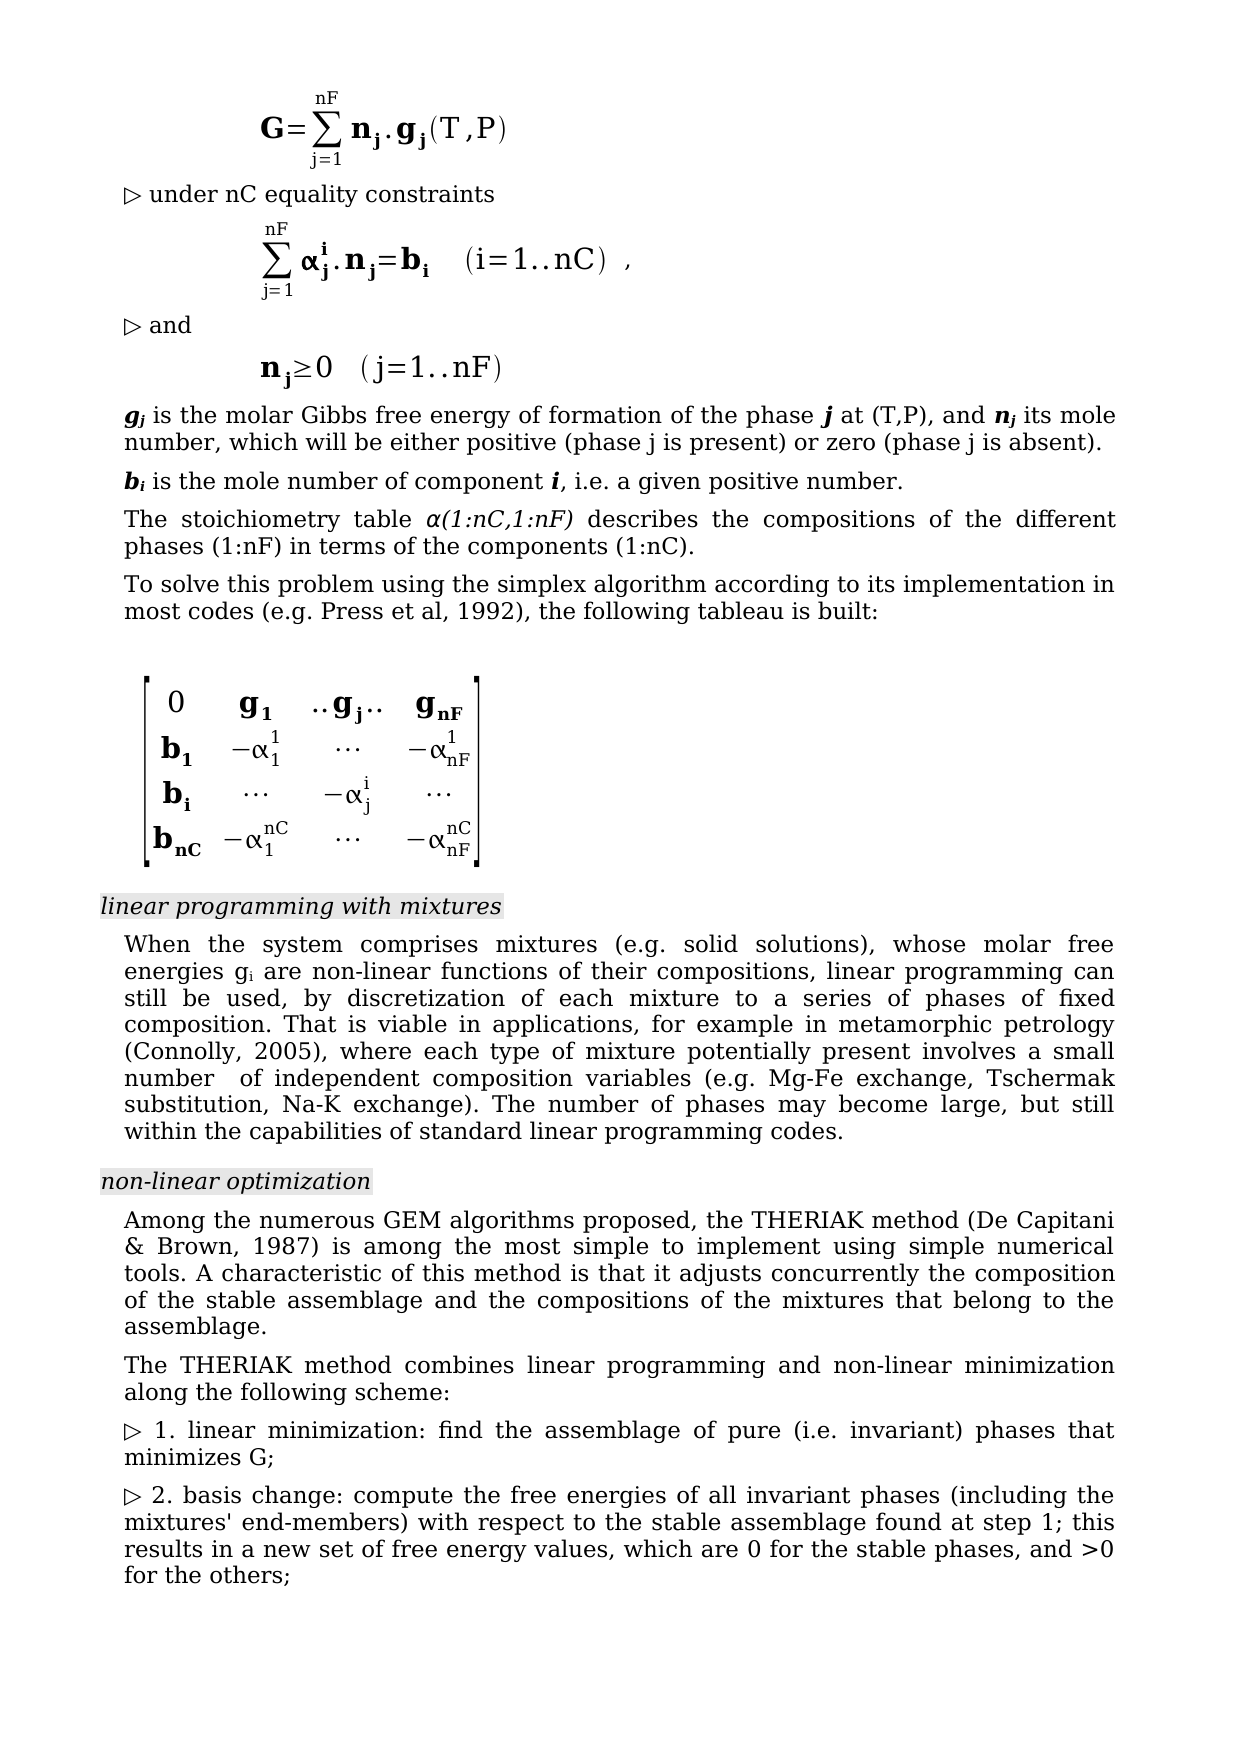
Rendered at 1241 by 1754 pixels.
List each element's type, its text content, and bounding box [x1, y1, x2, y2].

text ▷ under nC equality constraints [124, 181, 1116, 208]
text gj is the molar Gibbs free energy of formation of the phase j at (T,P), and nj its mole number, which will be either positive (phase j is present) or zero (phase j is absent). [124, 402, 1116, 456]
text The THERIAK method combines linear programming and non-linear minimization along the following scheme: [124, 1352, 1116, 1405]
text When the system comprises mixtures (e.g. solid solutions), whose molar free energies gi are non-linear functions of their compositions, linear programming can still be used, by discretization of each mixture to a series of phases of fixed composition. That is viable in applications, for example in metamorphic petrology (Connolly, 2005), where each type of mixture potentially present involves a small number of independent composition variables (e.g. Mg-Fe exchange, Tschermak substitution, Na-K exchange). The number of phases may become large, but still within the capabilities of standard linear programming codes. [124, 931, 1116, 1145]
text ▷ 2. basis change: compute the free energies of all invariant phases (including the mixtures' end-members) with respect to the stable assemblage found at step 1; this results in a new set of free energy values, which are 0 for the stable phases, and >0 for the others; [124, 1482, 1116, 1589]
text bi is the mole number of component i, i.e. a given positive number. [124, 467, 1116, 494]
text The stoichiometry table α(1:nC,1:nF) describes the compositions of the different phases (1:nF) in terms of the components (1:nC). [124, 506, 1116, 560]
text ▷ and [124, 312, 1116, 339]
text ▷ 1. linear minimization: find the assemblage of pure (i.e. invariant) phases that minimizes G; [124, 1417, 1116, 1471]
subtitle non-linear optimization [373, 1168, 1152, 1195]
text Among the numerous GEM algorithms proposed, the THERIAK method (De Capitani & Brown, 1987) is among the most simple to implement using simple numerical tools. A characteristic of this method is that it adjusts concurrently the composition of the stable assemblage and the compositions of the mixtures that belong to the assemblage. [124, 1207, 1116, 1340]
text To solve this problem using the simplex algorithm according to its implementation in most codes (e.g. Press et al, 1992), the following tableau is built: [124, 572, 1116, 625]
text , [124, 219, 1116, 300]
subtitle linear programming with mixtures [504, 893, 1152, 919]
